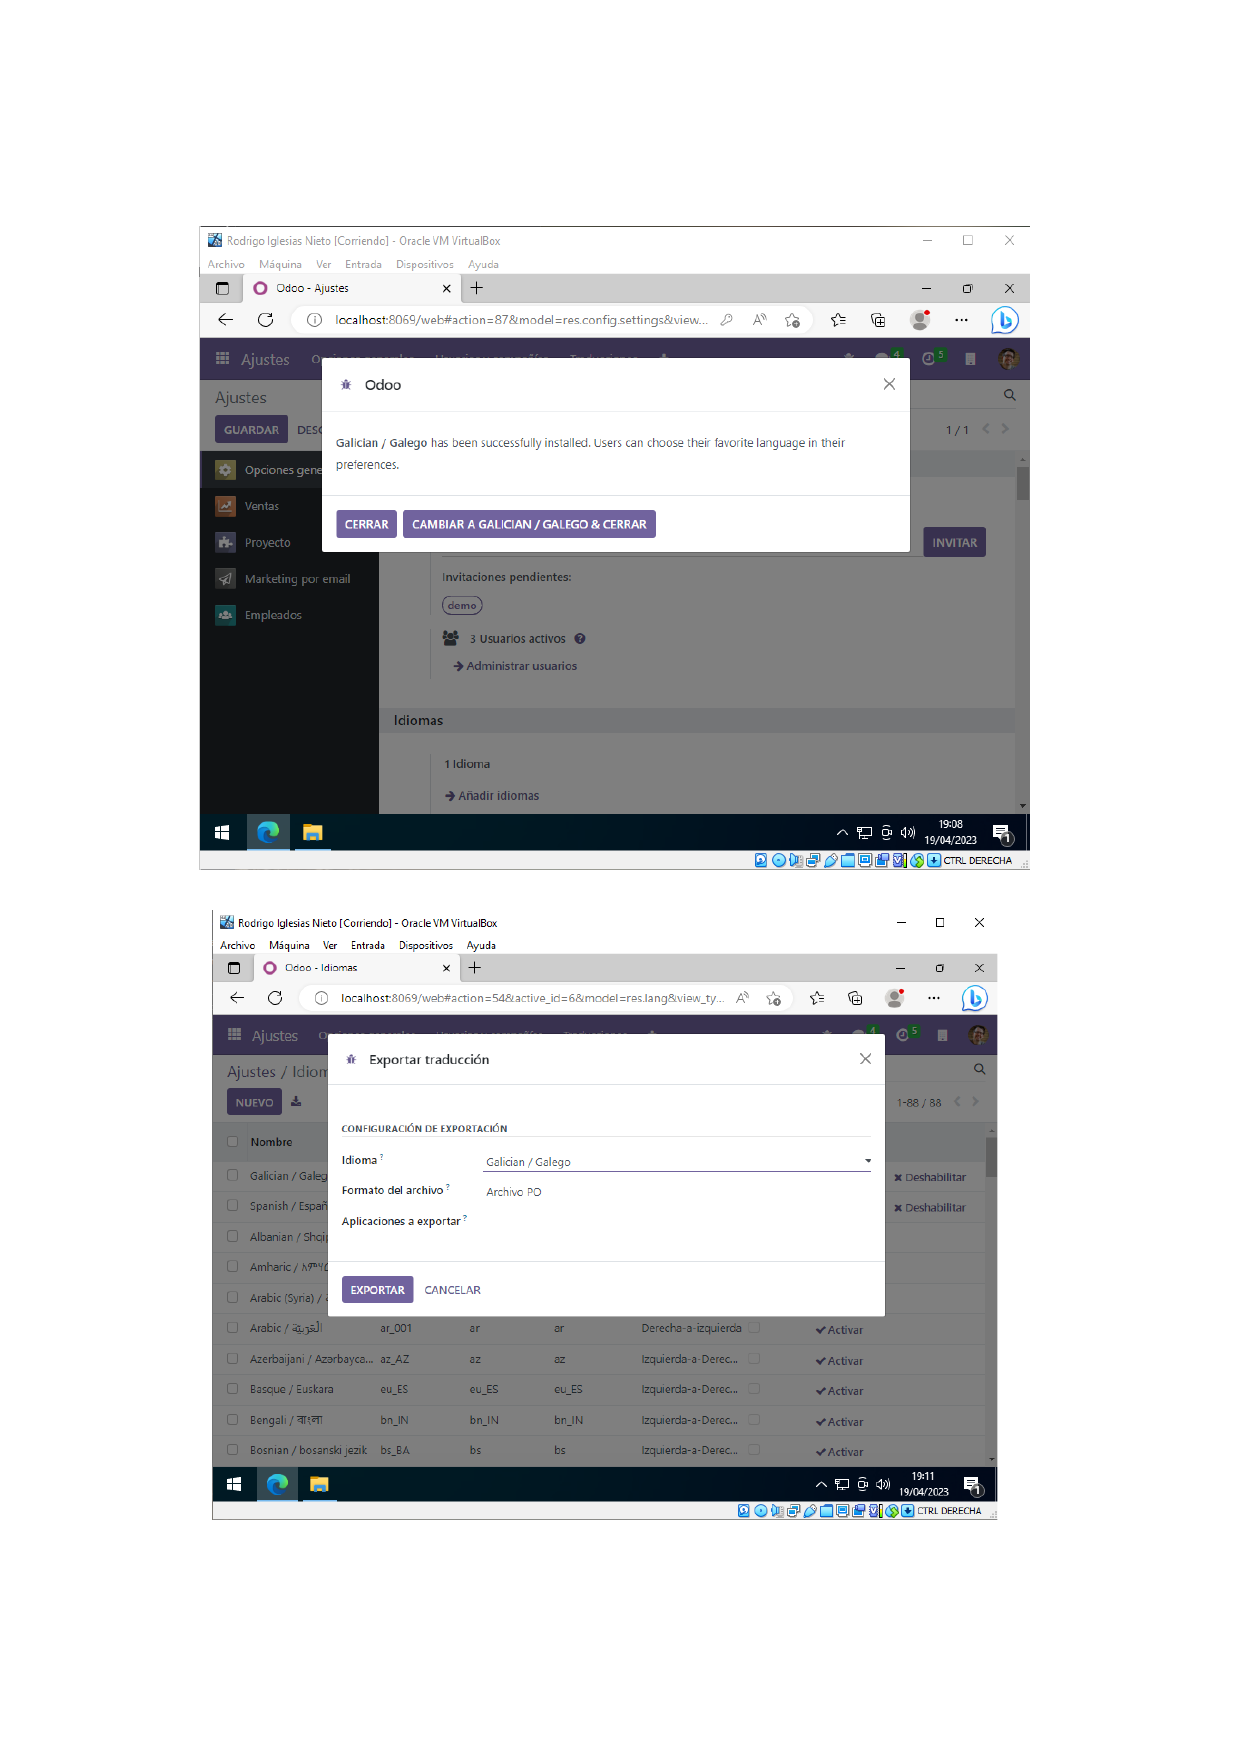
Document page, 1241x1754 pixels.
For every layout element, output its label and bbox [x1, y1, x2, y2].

picture [212, 910, 998, 1520]
picture [199, 226, 1030, 870]
